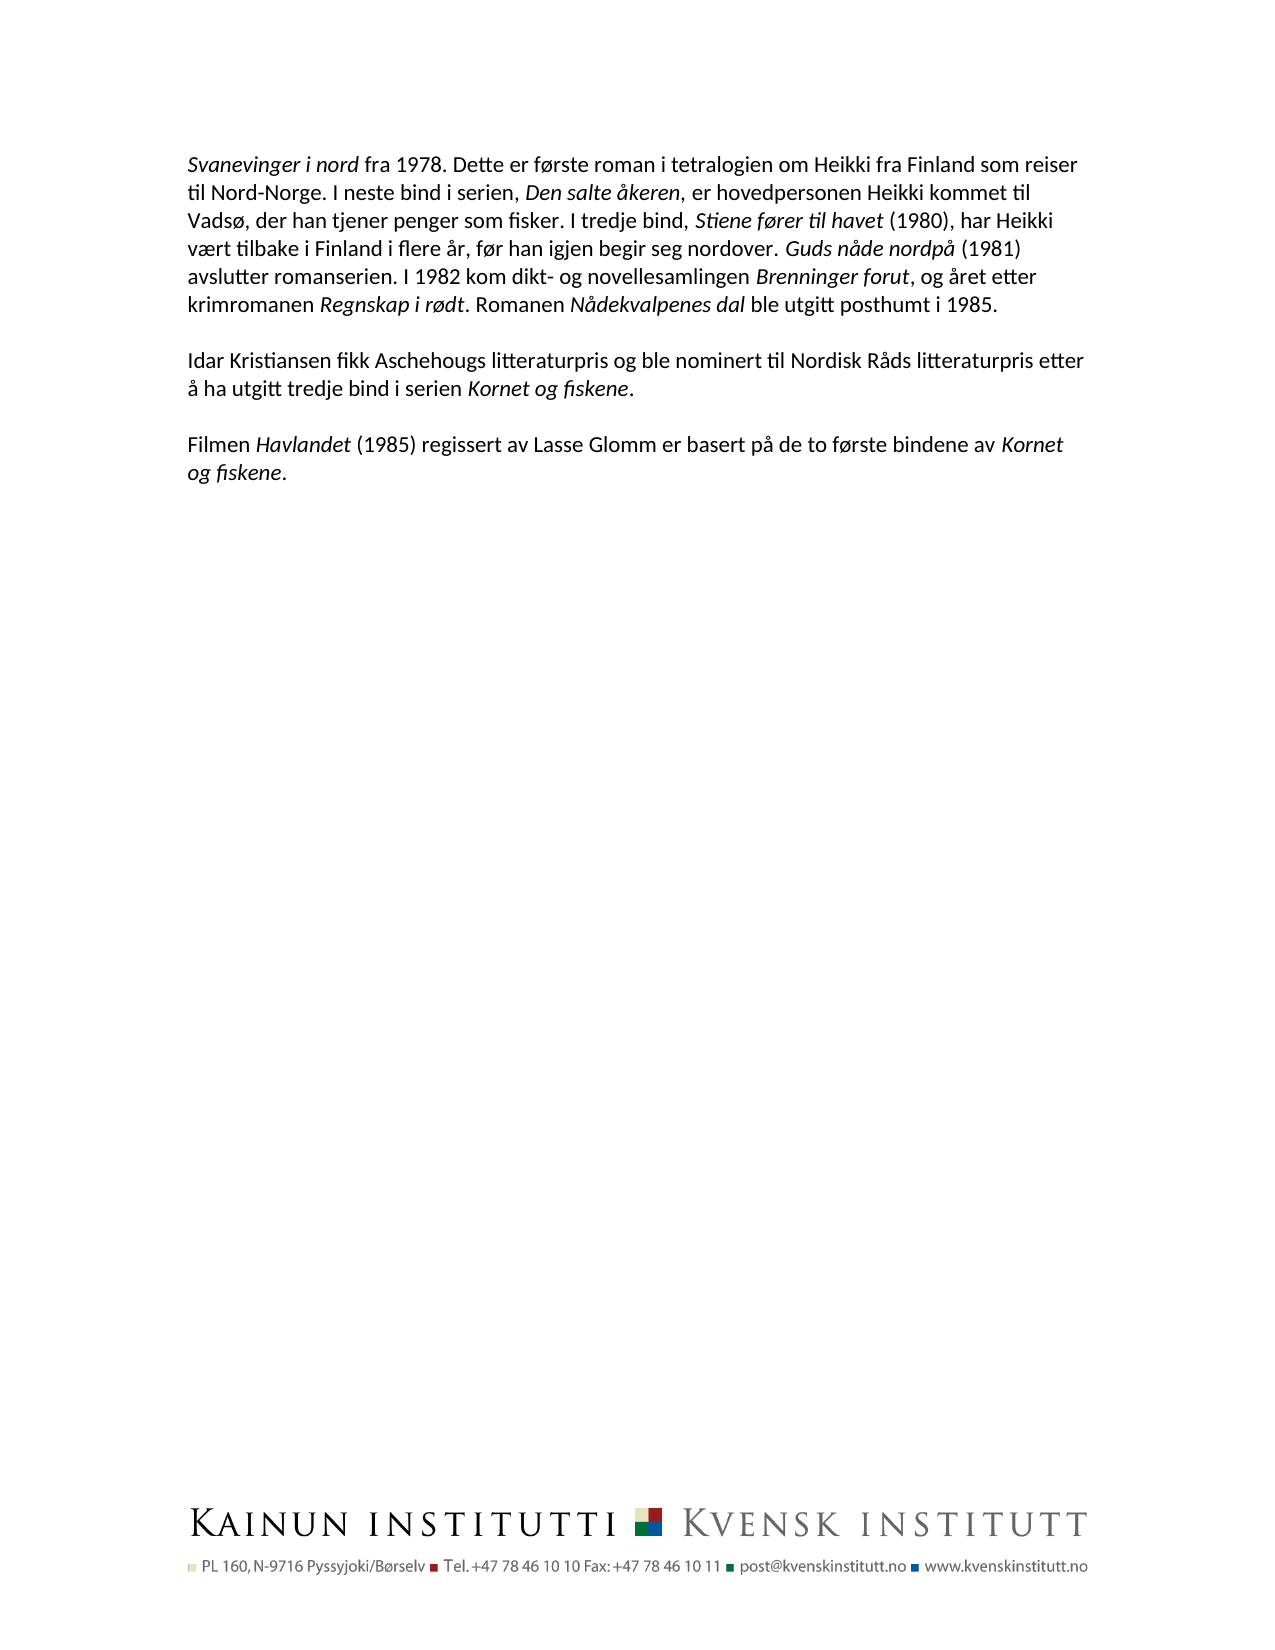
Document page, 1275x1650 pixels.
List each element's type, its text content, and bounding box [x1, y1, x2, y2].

text Filmen Havlandet (1985) regissert av Lasse Glomm er basert på de to første bindene av Kornet og fiskene. [187, 430, 1087, 486]
picture [187, 1508, 1088, 1577]
text Idar Kristiansen fikk Aschehougs litteraturpris og ble nominert til Nordisk Råds litteraturpris etter å ha utgitt tredje bind i serien Kornet og fiskene. [187, 346, 1087, 402]
text Svanevinger i nord fra 1978. Dette er første roman i tetralogien om Heikki fra Finland som reiser til Nord-Norge. I neste bind i serien, Den salte åkeren, er hovedpersonen Heikki kommet til Vadsø, der han tjener penger som fisker. I tredje bind, Stiene fører til havet (1980), har Heikki vært tilbake i Finland i flere år, før han igjen begir seg nordover. Guds nåde nordpå (1981) avslutter romanserien. I 1982 kom dikt- og novellesamlingen Brenninger forut, og året etter krimromanen Regnskap i rødt. Romanen Nådekvalpenes dal ble utgitt posthumt i 1985. [187, 150, 1087, 318]
